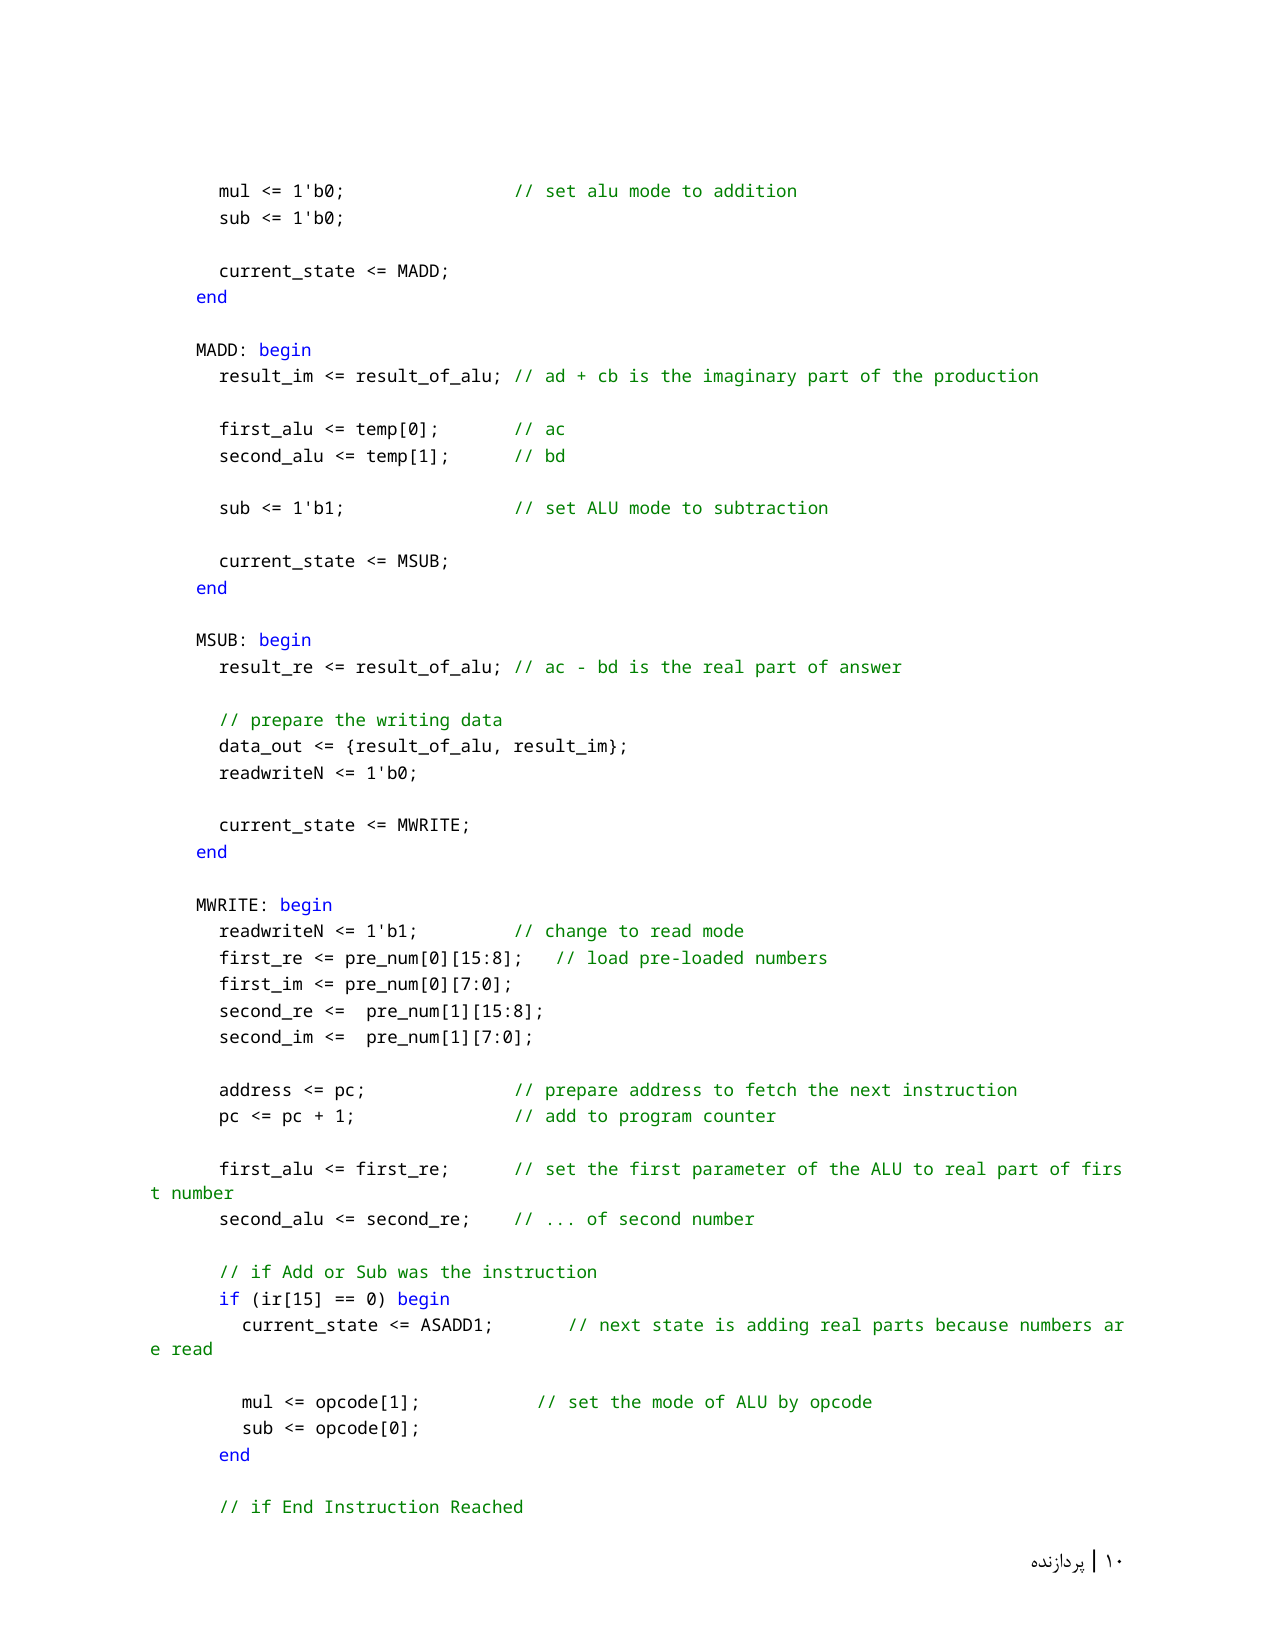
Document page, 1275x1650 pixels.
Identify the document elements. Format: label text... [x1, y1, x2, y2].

text second_im <= pre_num[1][7:0]; [150, 1022, 1125, 1048]
text sub <= opcode[0]; [150, 1413, 1125, 1440]
text sub <= 1'b1; // set ALU mode to subtraction [150, 493, 1125, 520]
text address <= pc; // prepare address to fetch the next instruction [150, 1075, 1125, 1101]
text current_state <= MSUB; [150, 546, 1125, 573]
text mul <= opcode[1]; // set the mode of ALU by opcode [150, 1387, 1125, 1413]
text second_alu <= temp[1]; // bd [150, 441, 1125, 467]
text end [150, 573, 1125, 599]
text MSUB: begin [150, 626, 1125, 652]
text first_alu <= temp[0]; // ac [150, 414, 1125, 441]
text data_out <= {result_of_alu, result_im}; [150, 731, 1125, 758]
text current_state <= MWRITE; [150, 811, 1125, 837]
text mul <= 1'b0; // set alu mode to addition [150, 176, 1125, 203]
text // prepare the writing data [150, 705, 1125, 731]
text first_alu <= first_re; // set the first parameter of the ALU to real part of first number [150, 1154, 1125, 1204]
text end [150, 837, 1125, 863]
text second_alu <= second_re; // ... of second number [150, 1204, 1125, 1231]
text if (ir[15] == 0) begin [150, 1284, 1125, 1310]
text current_state <= MADD; [150, 256, 1125, 282]
text end [150, 1440, 1125, 1466]
text second_re <= pre_num[1][15:8]; [150, 996, 1125, 1022]
text current_state <= ASADD1; // next state is adding real parts because numbers are read [150, 1310, 1125, 1361]
text MWRITE: begin [150, 890, 1125, 916]
text readwriteN <= 1'b0; [150, 758, 1125, 784]
text // if Add or Sub was the instruction [150, 1257, 1125, 1284]
text first_re <= pre_num[0][15:8]; // load pre-loaded numbers [150, 943, 1125, 969]
text // if End Instruction Reached [150, 1493, 1125, 1519]
text result_re <= result_of_alu; // ac - bd is the real part of answer [150, 652, 1125, 678]
text sub <= 1'b0; [150, 203, 1125, 229]
text result_im <= result_of_alu; // ad + cb is the imaginary part of the production [150, 361, 1125, 388]
text readwriteN <= 1'b1; // change to read mode [150, 916, 1125, 943]
text pc <= pc + 1; // add to program counter [150, 1101, 1125, 1128]
text first_im <= pre_num[0][7:0]; [150, 969, 1125, 996]
text MADD: begin [150, 335, 1125, 361]
text end [150, 282, 1125, 308]
